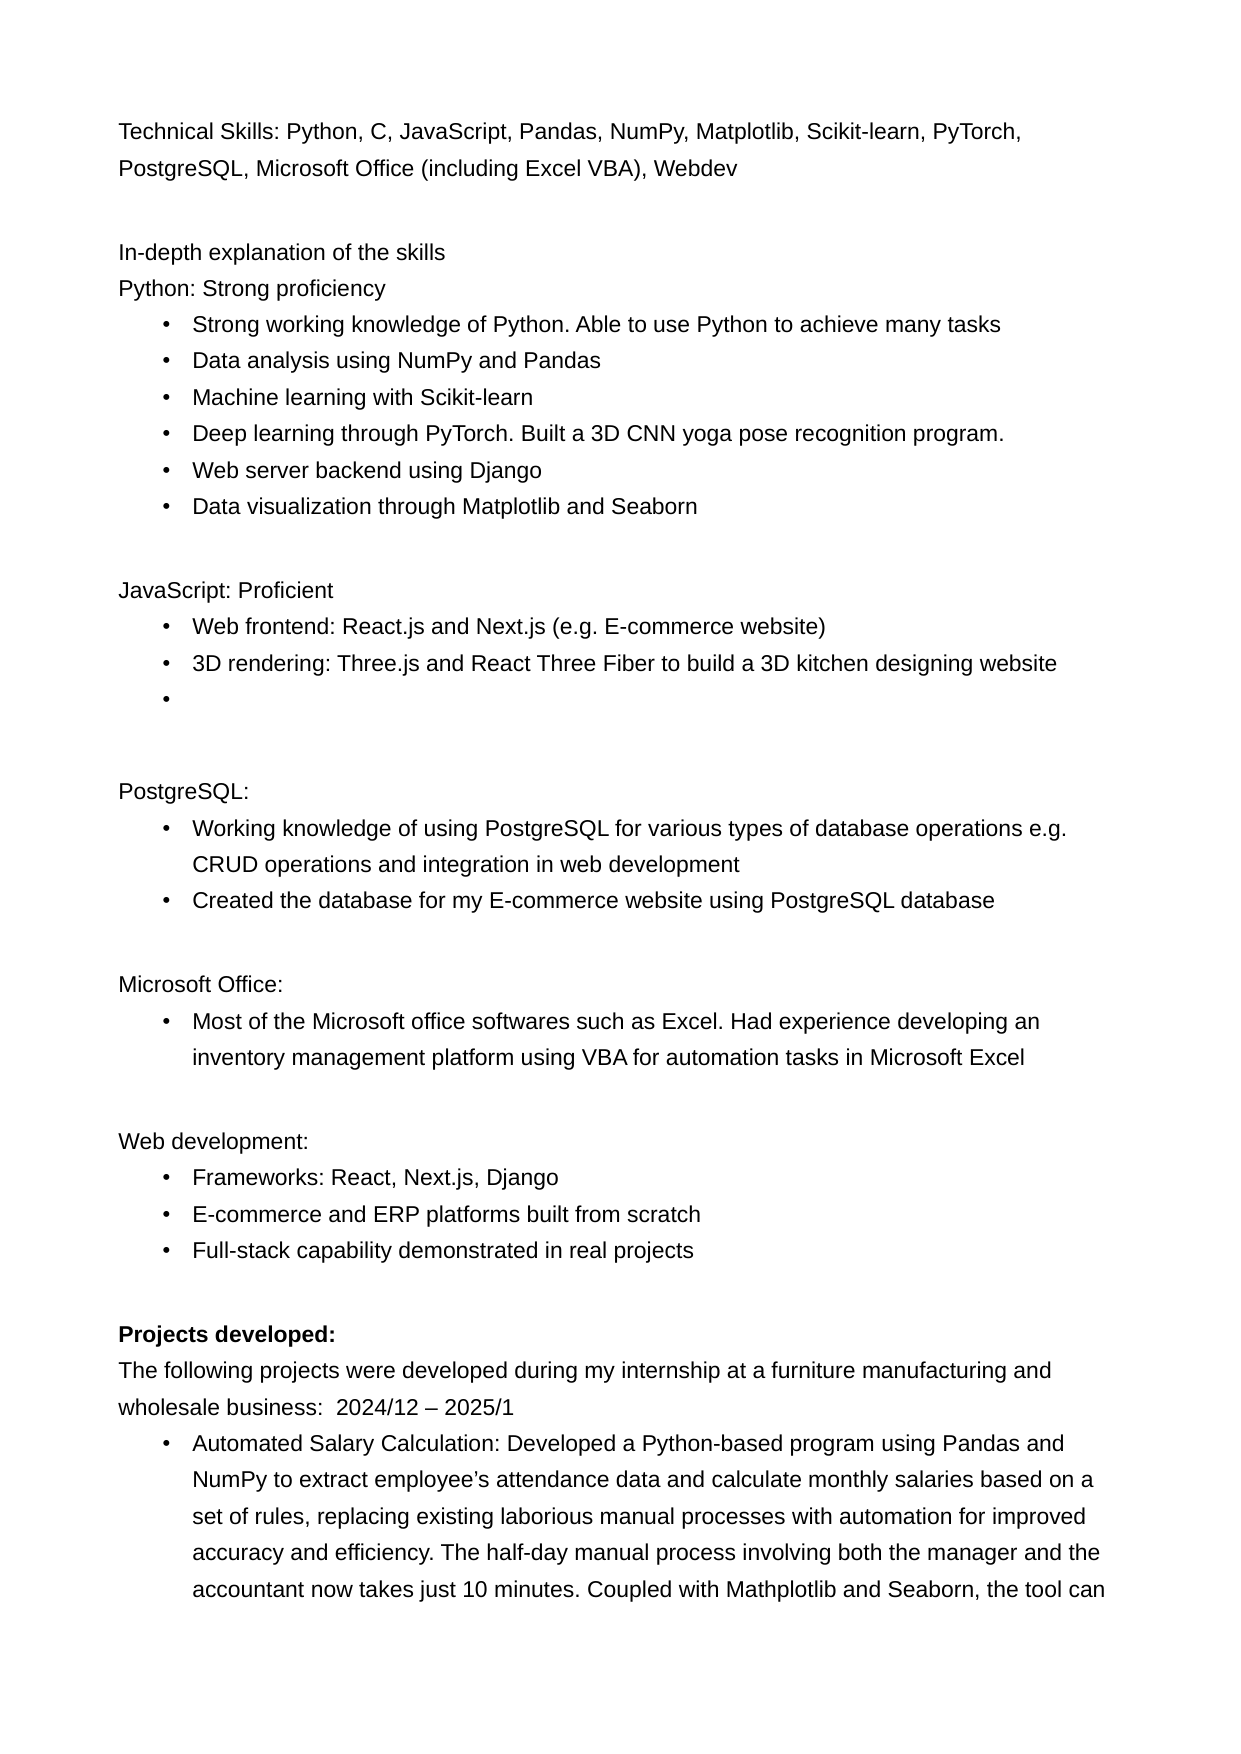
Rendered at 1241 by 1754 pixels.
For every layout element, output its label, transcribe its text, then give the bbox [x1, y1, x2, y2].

text In-depth explanation of the skills [118, 238, 1122, 265]
list Data analysis using NumPy and Pandas [162, 347, 1122, 374]
list Created the database for my E-commerce website using PostgreSQL database [162, 887, 1122, 914]
text JavaScript: Proficient [118, 577, 1122, 603]
list Most of the Microsoft office softwares such as Excel. Had experience developing an inventory management platform using VBA for automation tasks in Microsoft Excel [162, 1008, 1122, 1070]
text The following projects were developed during my internship at a furniture manufacturing and wholesale business: 2024/12 – 2025/1 [118, 1357, 1122, 1420]
list 3D rendering: Three.js and React Three Fiber to build a 3D kitchen designing website [162, 649, 1122, 676]
text Technical Skills: Python, C, JavaScript, Pandas, NumPy, Matplotlib, Scikit-learn, PyTorch, PostgreSQL, Microsoft Office (including Excel VBA), Webdev [118, 118, 1122, 181]
text Projects developed: [118, 1321, 1122, 1347]
text Microsoft Office: [118, 971, 1122, 998]
list Web frontend: React.js and Next.js (e.g. E-commerce website) [162, 613, 1122, 639]
list Full-stack capability demonstrated in real projects [162, 1237, 1122, 1263]
list Web server backend using Django [162, 457, 1122, 483]
list Working knowledge of using PostgreSQL for various types of database operations e.g. CRUD operations and integration in web development [162, 815, 1122, 877]
text PostgreSQL: [118, 778, 1122, 805]
list Frameworks: React, Next.js, Django [162, 1164, 1122, 1191]
text Web development: [118, 1128, 1122, 1154]
list Strong working knowledge of Python. Able to use Python to achieve many tasks [162, 311, 1122, 337]
list Data visualization through Matplotlib and Seaborn [162, 493, 1122, 519]
list Automated Salary Calculation: Developed a Python-based program using Pandas and NumPy to extract employee’s attendance data and calculate monthly salaries based on a set of rules, replacing existing laborious manual processes with automation for improved accuracy and efficiency. The half-day manual process involving both the manager and the accountant now takes just 10 minutes. Coupled with Mathplotlib and Seaborn, the tool can [162, 1430, 1122, 1602]
text Python: Strong proficiency [118, 275, 1122, 301]
list Deep learning through PyTorch. Built a 3D CNN yoga pose recognition program. [162, 420, 1122, 447]
list Machine learning with Scikit-learn [162, 384, 1122, 410]
list E-commerce and ERP platforms built from scratch [162, 1201, 1122, 1227]
